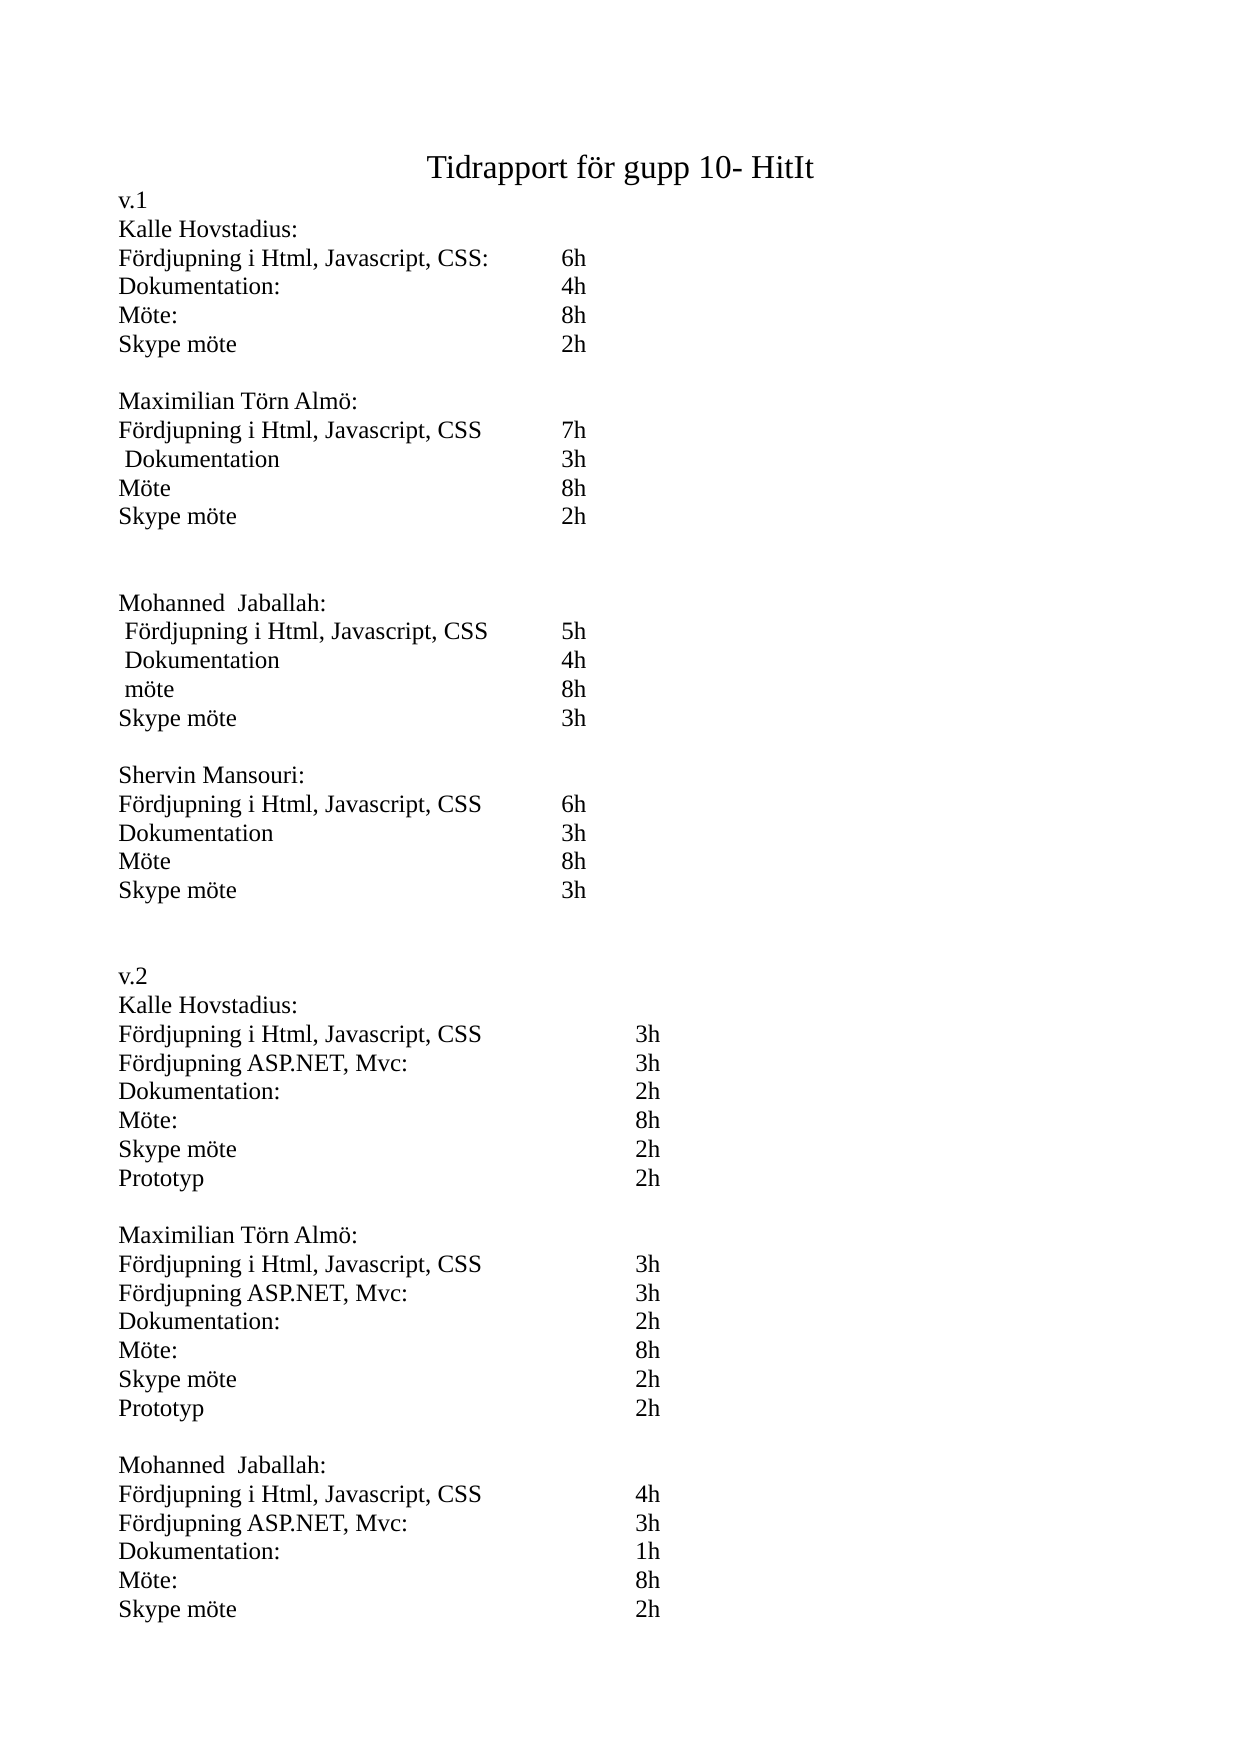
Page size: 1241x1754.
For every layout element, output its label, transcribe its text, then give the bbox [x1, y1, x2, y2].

text Maximilian Törn Almö: Fördjupning i Html, Javascript, CSS 3h Fördjupning ASP.NET, Mvc: 3h Dokumentation: 2h Möte: 8h Skype möte 2h [118, 1220, 1122, 1393]
text v.2 [118, 961, 1122, 990]
text v.1 [118, 185, 1122, 214]
text Maximilian Törn Almö: Fördjupning i Html, Javascript, CSS 7h Dokumentation 3h Möte 8h Skype möte 2h [118, 386, 1122, 530]
text Prototyp 2h [118, 1163, 1122, 1191]
text Kalle Hovstadius: Fördjupning i Html, Javascript, CSS: 6h Dokumentation: 4h Möte: 8h Skype möte 2h [118, 214, 1122, 358]
text Fördjupning i Html, Javascript, CSS 6h Dokumentation 3h Möte 8h Skype möte 3h [118, 789, 1122, 904]
text Shervin Mansouri: [118, 760, 1122, 789]
text Kalle Hovstadius: Fördjupning i Html, Javascript, CSS 3h Fördjupning ASP.NET, Mvc: 3h Dokumentation: 2h Möte: 8h Skype möte 2h [118, 990, 1122, 1163]
text Prototyp 2h [118, 1393, 1122, 1421]
text Fördjupning i Html, Javascript, CSS 4h Fördjupning ASP.NET, Mvc: 3h Dokumentation: 1h Möte: 8h Skype möte 2h [118, 1479, 1122, 1623]
text Tidrapport för gupp 10- HitIt [118, 147, 1122, 185]
text Mohanned Jaballah: [118, 1450, 1122, 1479]
text Mohanned Jaballah: [118, 588, 1122, 616]
text Fördjupning i Html, Javascript, CSS 5h Dokumentation 4h möte 8h Skype möte 3h [118, 616, 1122, 731]
